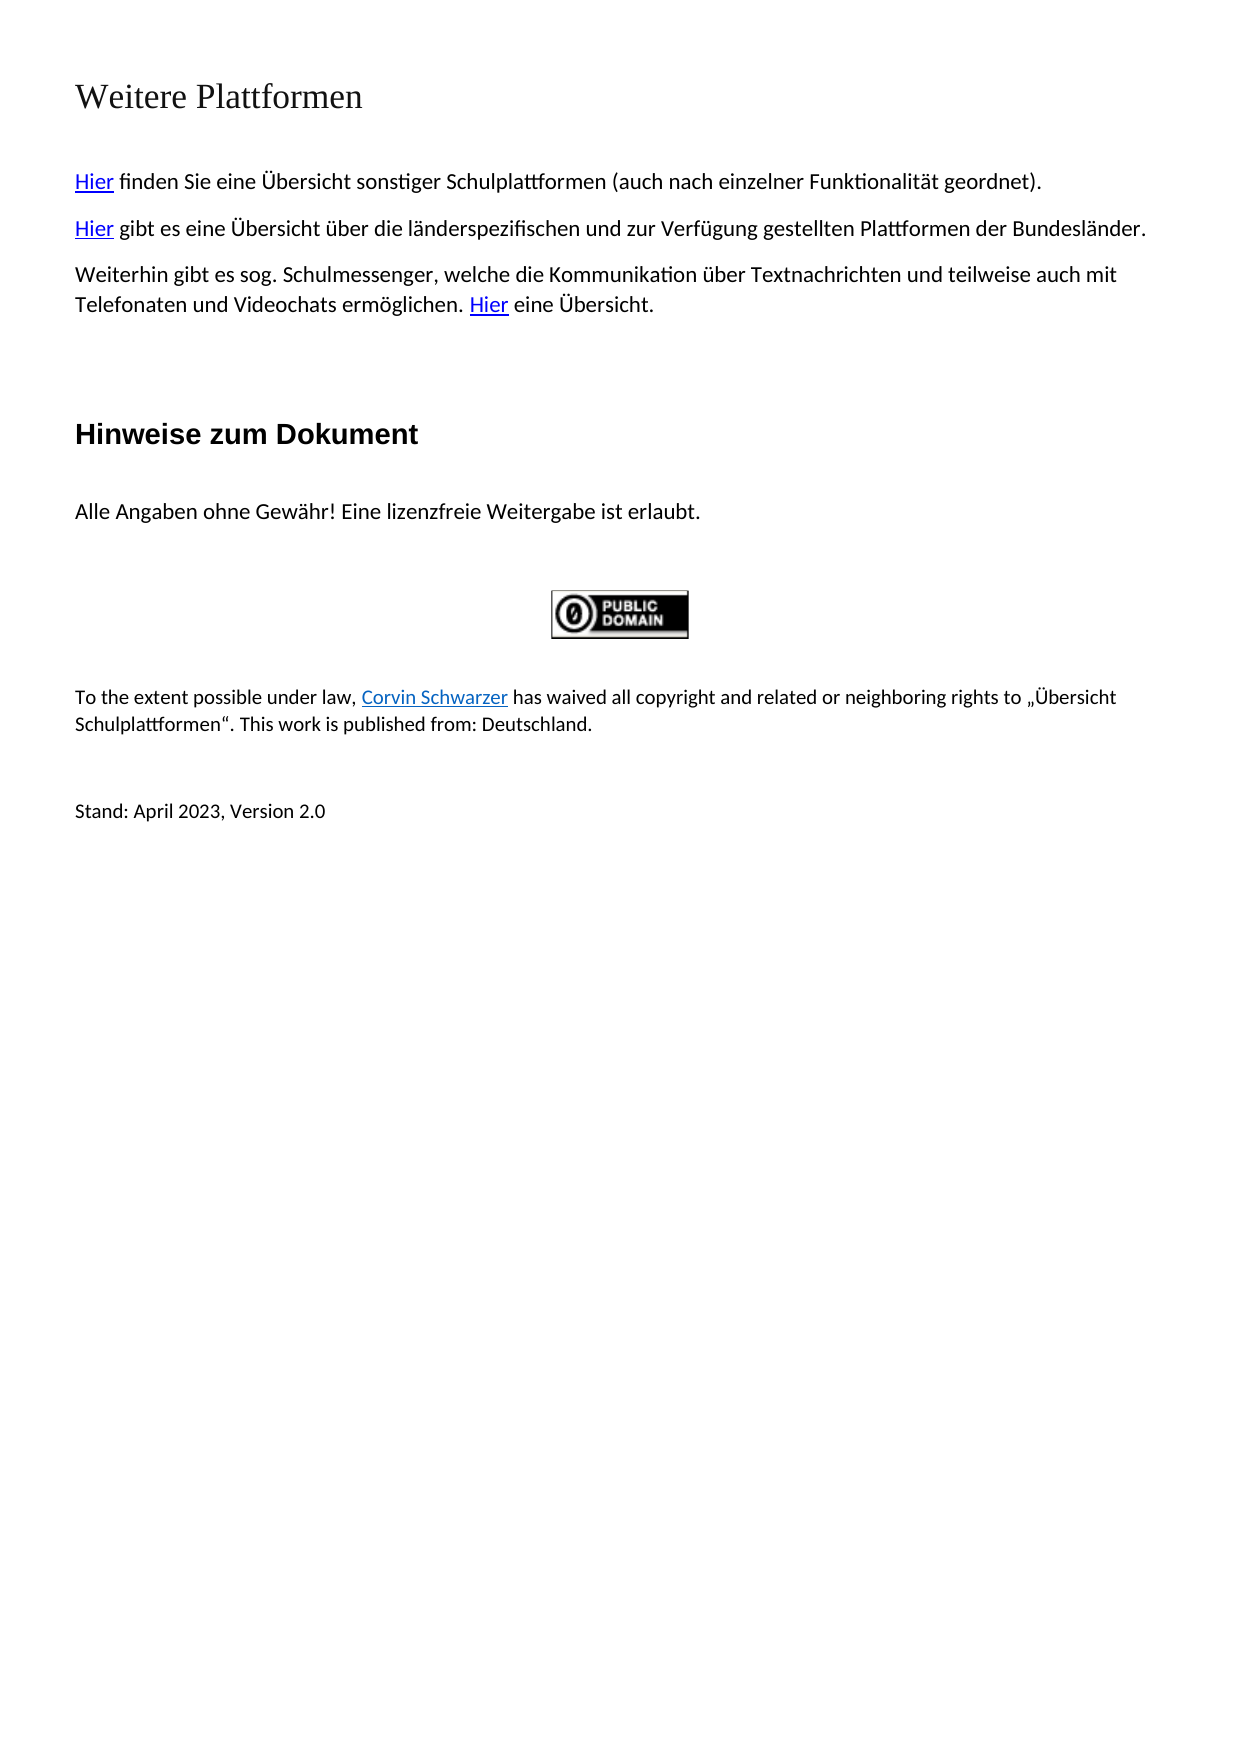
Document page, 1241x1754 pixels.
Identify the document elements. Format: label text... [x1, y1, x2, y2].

text To the extent possible under law, Corvin Schwarzer has waived all copyright and related or neighboring rights to „Übersicht Schulplattformen“. This work is published from: Deutschland. [75, 657, 1165, 736]
subtitle Weitere Plattformen [75, 75, 1165, 116]
text Alle Angaben ohne Gewähr! Eine lizenzfreie Weitergabe ist erlaubt. [75, 497, 1165, 525]
text Weiterhin gibt es sog. Schulmessenger, welche die Kommunikation über Textnachrichten und teilweise auch mit Telefonaten und Videochats ermöglichen. Hier eine Übersicht. [75, 260, 1165, 318]
text Hier gibt es eine Übersicht über die länderspezifischen und zur Verfügung gestellten Plattformen der Bundesländer. [75, 214, 1165, 242]
subtitle Hinweise zum Dokument [75, 417, 1165, 450]
text Hier finden Sie eine Übersicht sonstiger Schulplattformen (auch nach einzelner Funktionalität geordnet). [75, 167, 1165, 195]
text Stand: April 2023, Version 2.0 [75, 799, 1165, 824]
